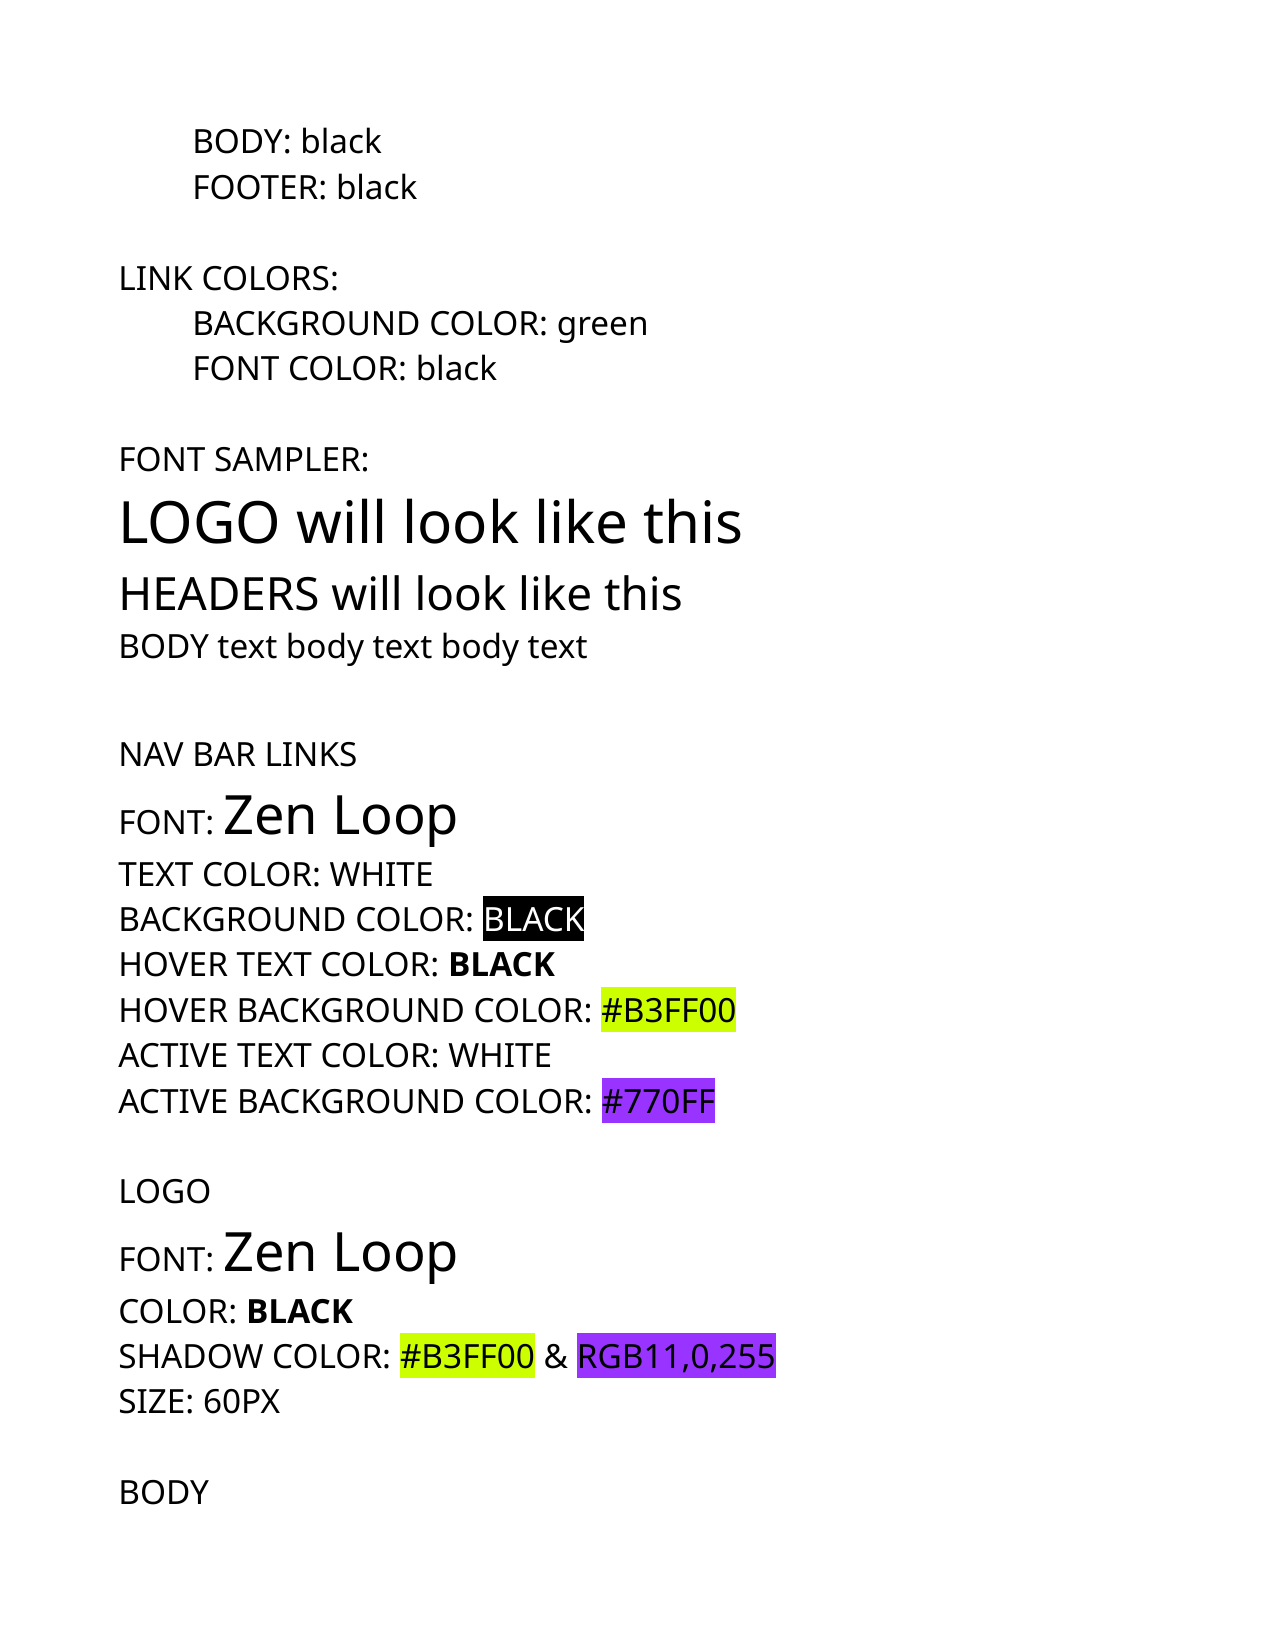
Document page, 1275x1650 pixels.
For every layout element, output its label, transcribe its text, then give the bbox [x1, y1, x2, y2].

text ACTIVE BACKGROUND COLOR: #770FF [118, 1077, 1157, 1123]
text LOGO [118, 1168, 1157, 1214]
text BODY: black [118, 118, 1157, 163]
text BODY [118, 1469, 1157, 1514]
text ACTIVE TEXT COLOR: WHITE [118, 1032, 1157, 1077]
text HOVER TEXT COLOR: BLACK [118, 941, 1157, 987]
text FONT: Zen Loop [118, 777, 1157, 850]
text BODY text body text body text [118, 623, 1157, 669]
text FONT SAMPLER: [118, 436, 1157, 481]
text FOOTER: black [118, 163, 1157, 209]
text HOVER BACKGROUND COLOR: #B3FF00 [118, 987, 1157, 1032]
text SHADOW COLOR: #B3FF00 & RGB11,0,255 [118, 1333, 1157, 1378]
text BACKGROUND COLOR: BLACK [118, 896, 1157, 941]
text SIZE: 60PX [118, 1378, 1157, 1424]
text HEADERS will look like this [118, 561, 1157, 623]
text BACKGROUND COLOR: green [118, 300, 1157, 345]
text TEXT COLOR: WHITE [118, 850, 1157, 896]
text FONT COLOR: black [118, 345, 1157, 391]
text LINK COLORS: [118, 254, 1157, 300]
text COLOR: BLACK [118, 1287, 1157, 1333]
text LOGO will look like this [118, 481, 1157, 561]
text NAV BAR LINKS [118, 731, 1157, 777]
text FONT: Zen Loop [118, 1214, 1157, 1287]
